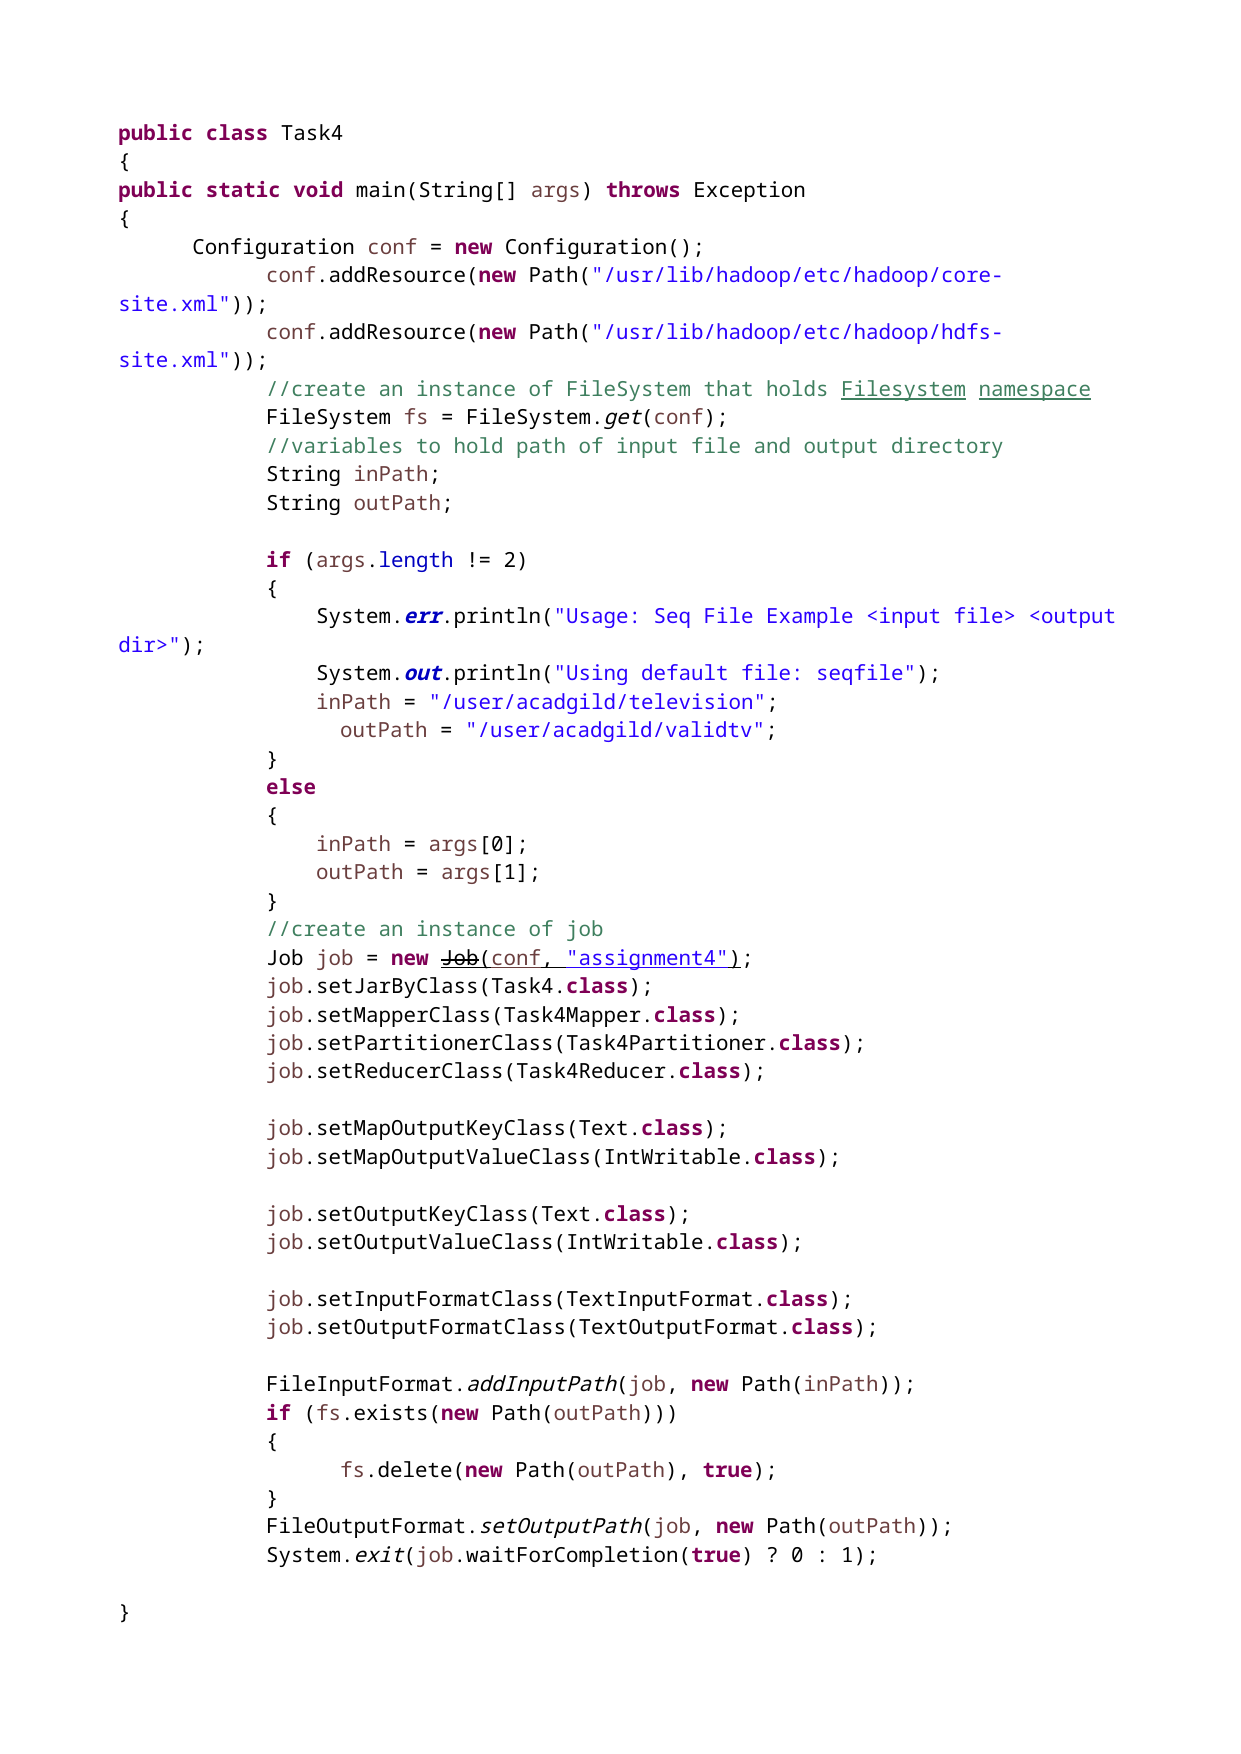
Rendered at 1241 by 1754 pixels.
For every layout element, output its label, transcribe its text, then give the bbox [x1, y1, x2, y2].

text { [118, 801, 1122, 829]
text { [118, 573, 1122, 602]
text outPath = "/user/acadgild/validtv"; [118, 715, 1122, 744]
text FileInputFormat.addInputPath(job, new Path(inPath)); [118, 1369, 1122, 1398]
text System.err.println("Usage: Seq File Example <input file> <output dir>"); [118, 602, 1122, 658]
text String outPath; [118, 488, 1122, 516]
text if (args.length != 2) [118, 545, 1122, 573]
text } [118, 886, 1122, 914]
text conf.addResource(new Path("/usr/lib/hadoop/etc/hadoop/core-site.xml")); [118, 260, 1122, 317]
text job.setJarByClass(Task4.class); [118, 971, 1122, 1000]
text //create an instance of job [118, 914, 1122, 943]
text job.setInputFormatClass(TextInputFormat.class); [118, 1284, 1122, 1312]
text FileSystem fs = FileSystem.get(conf); [118, 402, 1122, 431]
text inPath = "/user/acadgild/television"; [118, 687, 1122, 715]
text } [118, 1597, 1122, 1625]
text FileOutputFormat.setOutputPath(job, new Path(outPath)); [118, 1512, 1122, 1540]
text job.setReducerClass(Task4Reducer.class); [118, 1057, 1122, 1085]
text Job job = new Job(conf, "assignment4"); [118, 943, 1122, 971]
text else [118, 772, 1122, 801]
text public class Task4 [118, 118, 1122, 147]
text inPath = args[0]; [118, 829, 1122, 857]
text conf.addResource(new Path("/usr/lib/hadoop/etc/hadoop/hdfs-site.xml")); [118, 317, 1122, 374]
text job.setMapperClass(Task4Mapper.class); [118, 1000, 1122, 1028]
text outPath = args[1]; [118, 857, 1122, 886]
text job.setOutputFormatClass(TextOutputFormat.class); [118, 1312, 1122, 1341]
text job.setOutputValueClass(IntWritable.class); [118, 1227, 1122, 1256]
text //create an instance of FileSystem that holds Filesystem namespace [118, 374, 1122, 402]
text } [118, 744, 1122, 772]
text { [118, 203, 1122, 232]
text fs.delete(new Path(outPath), true); [118, 1455, 1122, 1483]
text job.setOutputKeyClass(Text.class); [118, 1199, 1122, 1227]
text } [118, 1483, 1122, 1512]
text { [118, 147, 1122, 175]
text System.exit(job.waitForCompletion(true) ? 0 : 1); [118, 1540, 1122, 1568]
text Configuration conf = new Configuration(); [118, 232, 1122, 260]
text String inPath; [118, 459, 1122, 488]
text System.out.println("Using default file: seqfile"); [118, 658, 1122, 687]
text job.setMapOutputValueClass(IntWritable.class); [118, 1142, 1122, 1170]
text public static void main(String[] args) throws Exception [118, 175, 1122, 203]
text if (fs.exists(new Path(outPath))) [118, 1398, 1122, 1426]
text //variables to hold path of input file and output directory [118, 431, 1122, 459]
text { [118, 1426, 1122, 1455]
text job.setPartitionerClass(Task4Partitioner.class); [118, 1028, 1122, 1057]
text job.setMapOutputKeyClass(Text.class); [118, 1113, 1122, 1142]
